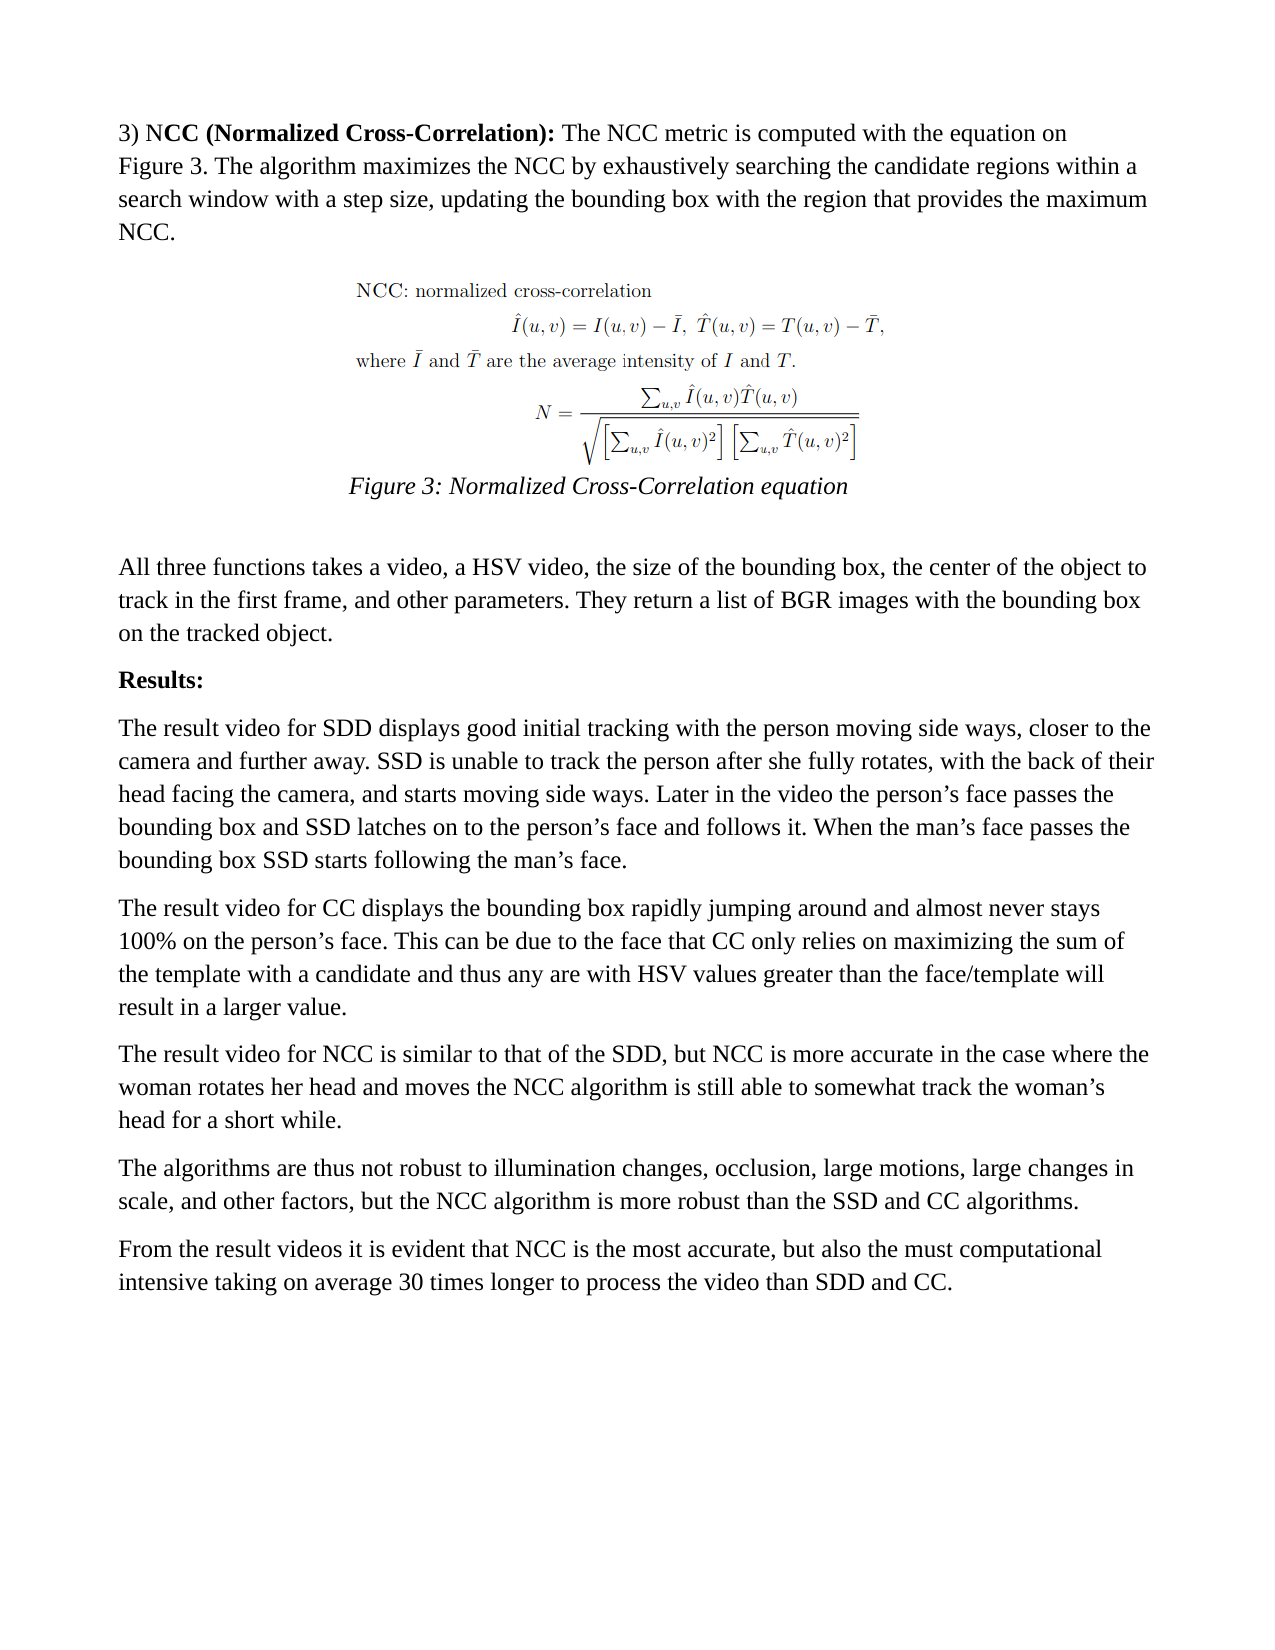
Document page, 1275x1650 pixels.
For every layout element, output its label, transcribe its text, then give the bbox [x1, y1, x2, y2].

text The result video for CC displays the bounding box rapidly jumping around and almost never stays 100% on the person’s face. This can be due to the face that CC only relies on maximizing the sum of the template with a candidate and thus any are with HSV values greater than the face/template will result in a larger value. [118, 893, 1157, 1021]
text Figure 3: Normalized Cross-Correlation equation [348, 472, 900, 500]
text 3) NCC (Normalized Cross-Correlation): The NCC metric is computed with the equation on Figure 3. The algorithm maximizes the NCC by exhaustively searching the candidate regions within a search window with a step size, updating the bounding box with the region that provides the maximum NCC. [118, 118, 1157, 246]
text Results: [118, 666, 1157, 694]
text The result video for SDD displays good initial tracking with the person moving side ways, closer to the camera and further away. SSD is unable to track the person after she fully rotates, with the back of their head facing the camera, and starts moving side ways. Later in the video the person’s face passes the bounding box and SSD latches on to the person’s face and follows it. When the man’s face passes the bounding box SSD starts following the man’s face. [118, 713, 1157, 874]
text From the result videos it is evident that NCC is the most accurate, but also the must computational intensive taking on average 30 times longer to process the video than SDD and CC. [118, 1234, 1157, 1296]
text The algorithms are thus not robust to illumination changes, occlusion, large motions, large changes in scale, and other factors, but the NCC algorithm is more robust than the SSD and CC algorithms. [118, 1153, 1157, 1215]
text The result video for NCC is similar to that of the SDD, but NCC is more accurate in the case where the woman rotates her head and moves the NCC algorithm is still able to somewhat track the woman’s head for a short while. [118, 1039, 1157, 1134]
text All three functions takes a video, a HSV video, the size of the bounding box, the center of the object to track in the first frame, and other parameters. They return a list of BGR images with the bounding box on the tracked object. [118, 552, 1157, 647]
picture [348, 272, 901, 472]
